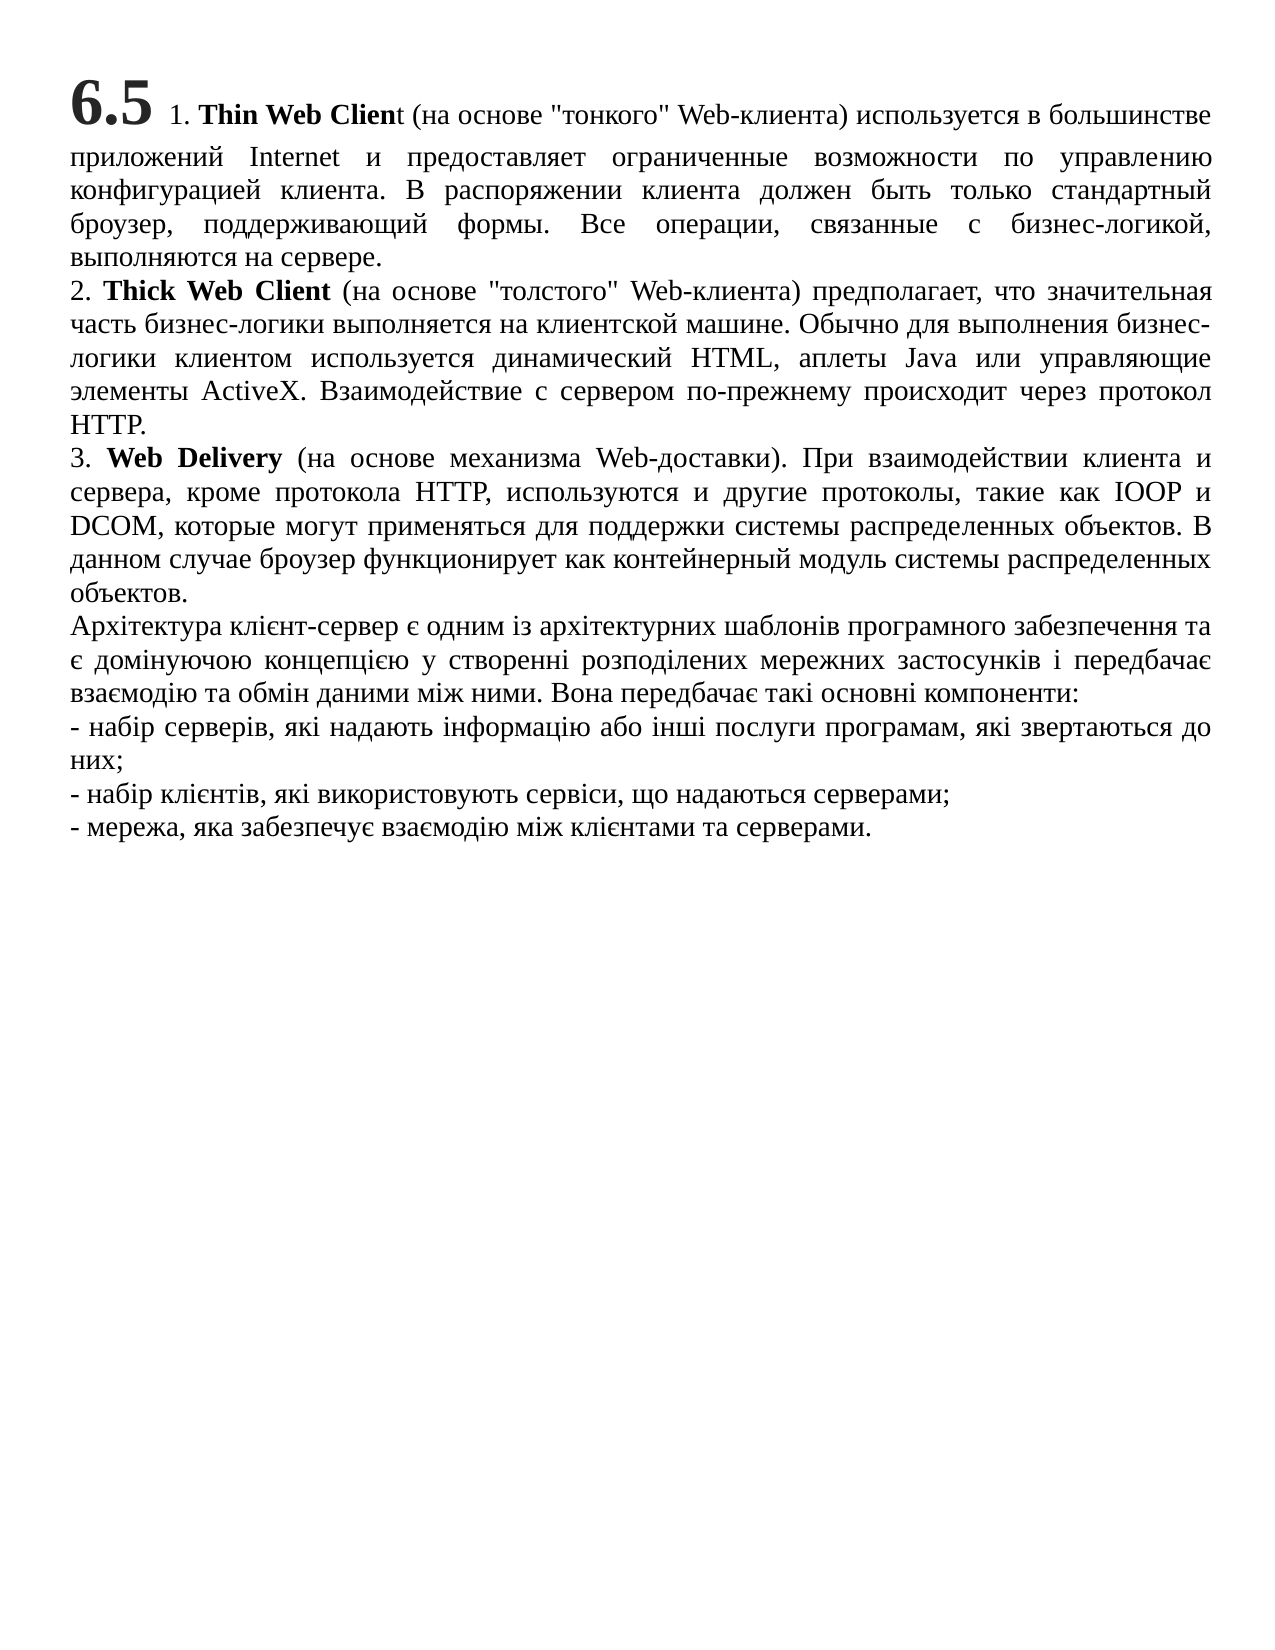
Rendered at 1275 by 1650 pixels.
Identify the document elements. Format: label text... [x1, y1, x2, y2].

text - набір серверів, які надають інформацію або інші послуги програмам, які звертаються до них; [70, 709, 1212, 776]
text 3. Web Delivery (на основе механизма Web-доставки). При взаимодействии клиента и сервера, кроме протокола HTTP, используются и другие протоколы, такие как IOOP и DCOM, которые могут применяться для поддержки системы распреде­ленных объектов. В данном случае броузер функционирует как контейнерный модуль системы распределенных объектов. [70, 441, 1212, 608]
text - мережа, яка забезпечує взаємодію між клієнтами та серверами. [70, 809, 1212, 843]
text Архітектура клієнт-сервер є одним із архітектурних шаблонів програмного забезпечення та є домінуючою концепцією у створенні розподілених мережних застосунків і передбачає взаємодію та обмін даними між ними. Вона передбачає такі основні компоненти: [70, 608, 1212, 709]
text 2. Thick Web Client (на основе "толстого" Web-клиента) предполагает, что значи­тельная часть бизнес-логики выполняется на клиентской машине. Обычно для выполнения бизнес-логики клиентом используется динамический HTML, аплеты Java или управляющие элементы ActiveX. Взаимодействие с сервером по-прежнему происходит через протокол HTTP. [70, 273, 1212, 441]
text 6.5 1. Thin Web Client (на основе "тонкого" Web-клиента) используется в большинстве приложений Internet и предоставляет ограниченные возможности по управле­нию конфигурацией клиента. В распоряжении клиента должен быть только стандартный броузер, поддерживающий формы. Все операции, связанные с бизнес-логикой, выполняются на сервере. [70, 62, 1212, 273]
text - набір клієнтів, які використовують сервіси, що надаються серверами; [70, 776, 1212, 809]
